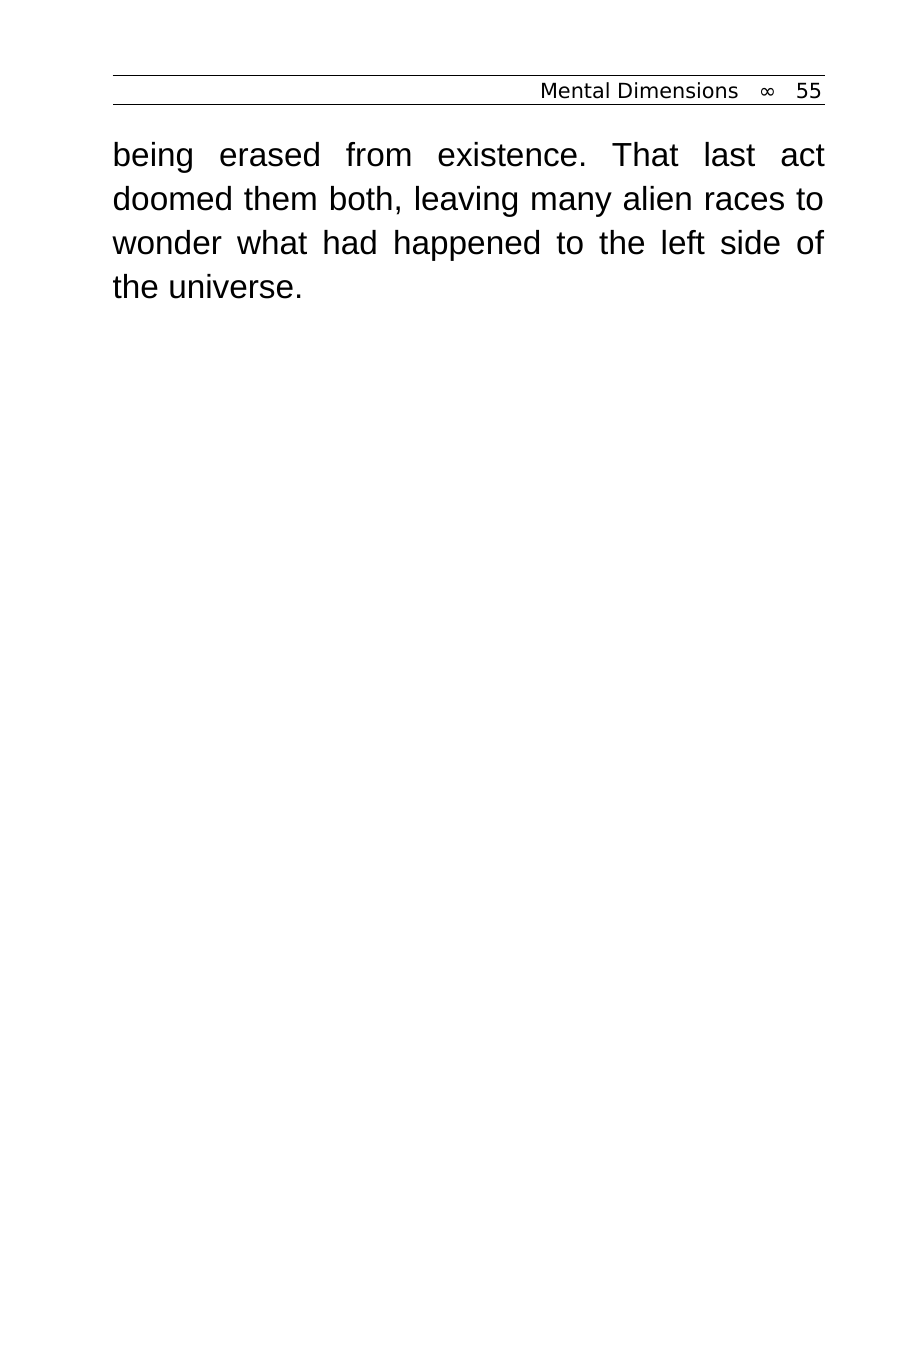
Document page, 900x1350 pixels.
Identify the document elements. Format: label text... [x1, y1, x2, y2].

text being erased from existence. That last act doomed them both, leaving many alien races to wonder what had happened to the left side of the universe. [112, 135, 825, 306]
